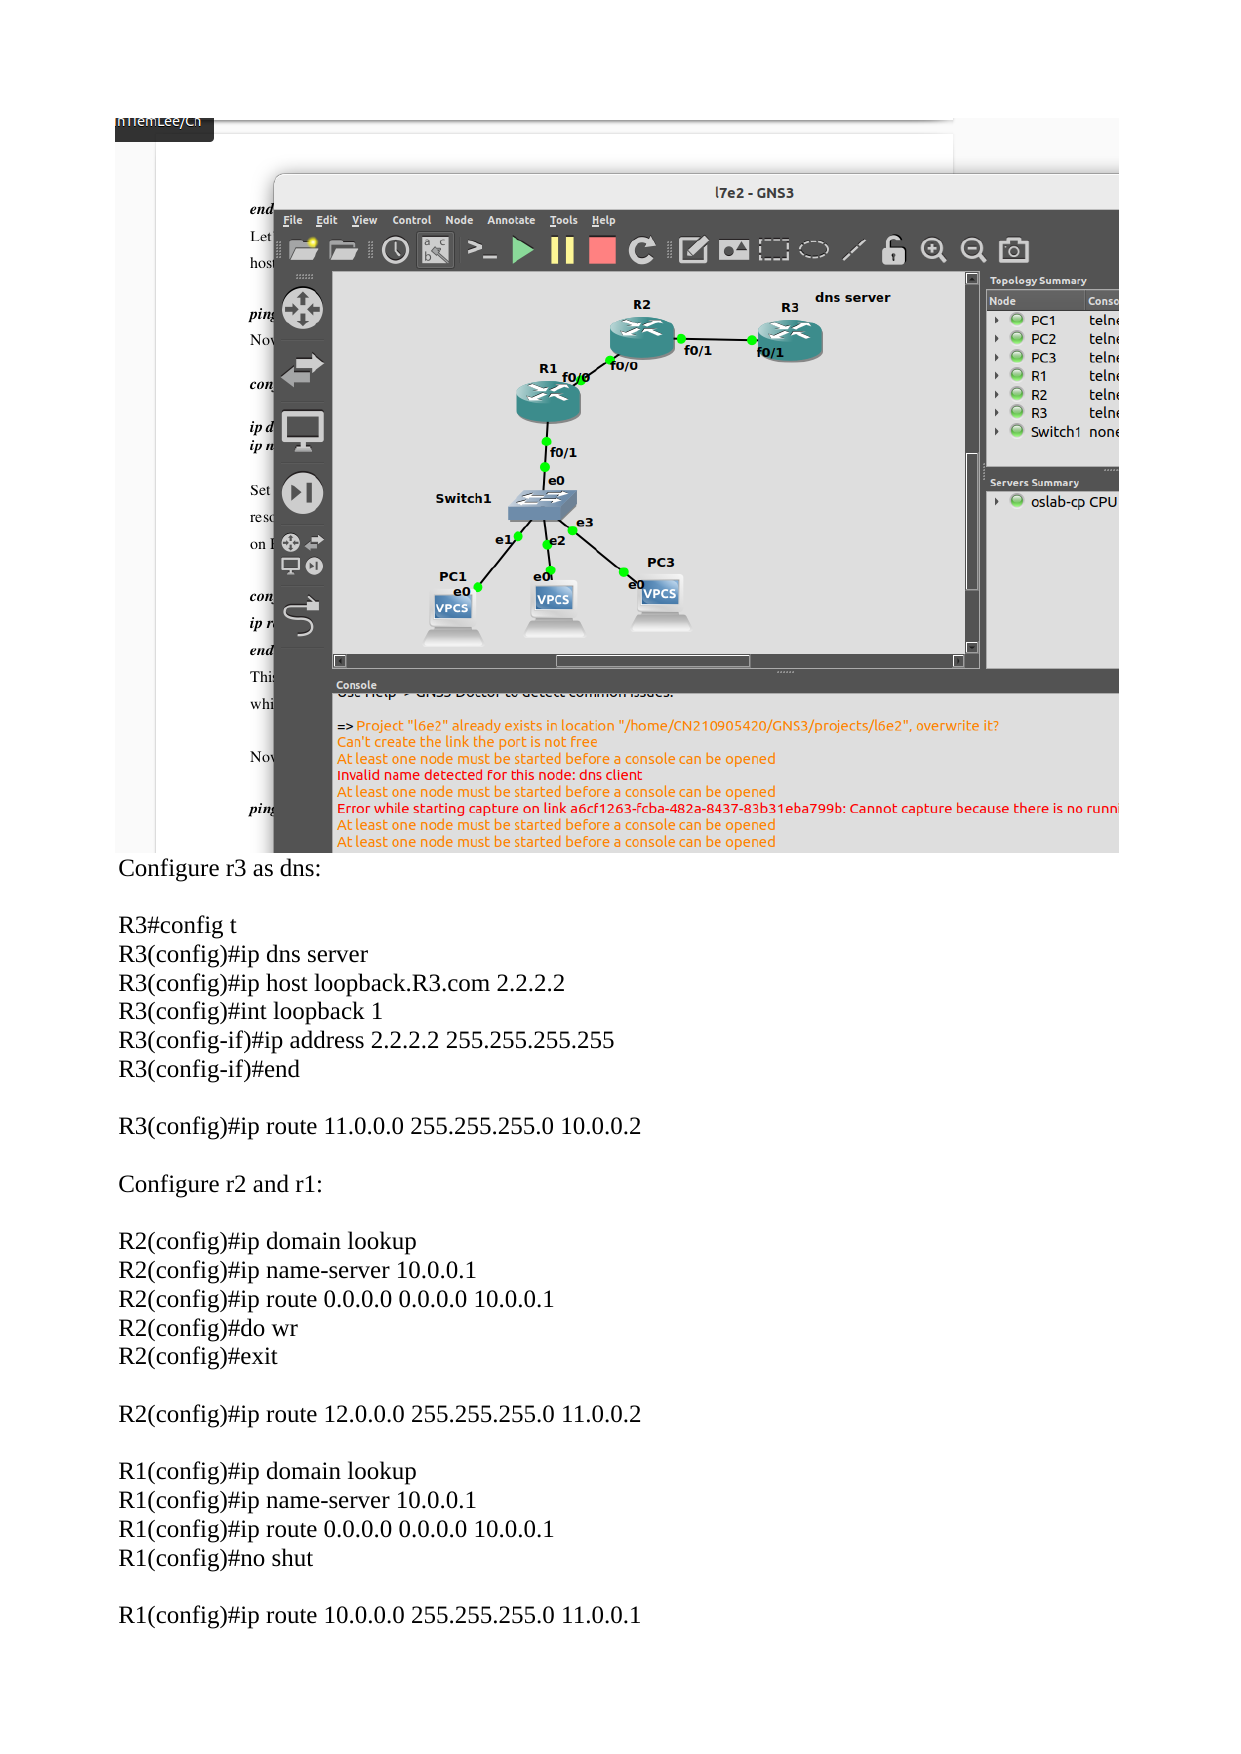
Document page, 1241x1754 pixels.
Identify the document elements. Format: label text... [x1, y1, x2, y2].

text R1(config)#ip route 0.0.0.0 0.0.0.0 10.0.0.1 [118, 1514, 1122, 1543]
text R2(config)#exit [118, 1341, 1122, 1370]
text R2(config)#ip route 12.0.0.0 255.255.255.0 11.0.0.2 [118, 1399, 1122, 1428]
text R3(config)#ip dns server [118, 939, 1122, 968]
text R2(config)#ip name-server 10.0.0.1 [118, 1255, 1122, 1284]
text R3(config)#ip host loopback.R3.com 2.2.2.2 [118, 968, 1122, 996]
text Configure r3 as dns: [118, 118, 1122, 881]
text Configure r2 and r1: [118, 1169, 1122, 1198]
text R2(config)#ip domain lookup [118, 1226, 1122, 1255]
text R2(config)#do wr [118, 1313, 1122, 1341]
text R1(config)#ip name-server 10.0.0.1 [118, 1485, 1122, 1514]
text R1(config)#ip domain lookup [118, 1456, 1122, 1485]
text R3(config)#ip route 11.0.0.0 255.255.255.0 10.0.0.2 [118, 1111, 1122, 1140]
text R3(config)#int loopback 1 [118, 996, 1122, 1025]
text R3(config-if)#end [118, 1054, 1122, 1083]
text R3(config-if)#ip address 2.2.2.2 255.255.255.255 [118, 1025, 1122, 1054]
text R1(config)#no shut [118, 1543, 1122, 1571]
text R1(config)#ip route 10.0.0.0 255.255.255.0 11.0.0.1 [118, 1600, 1122, 1629]
text R3#config t [118, 910, 1122, 939]
text R2(config)#ip route 0.0.0.0 0.0.0.0 10.0.0.1 [118, 1284, 1122, 1313]
